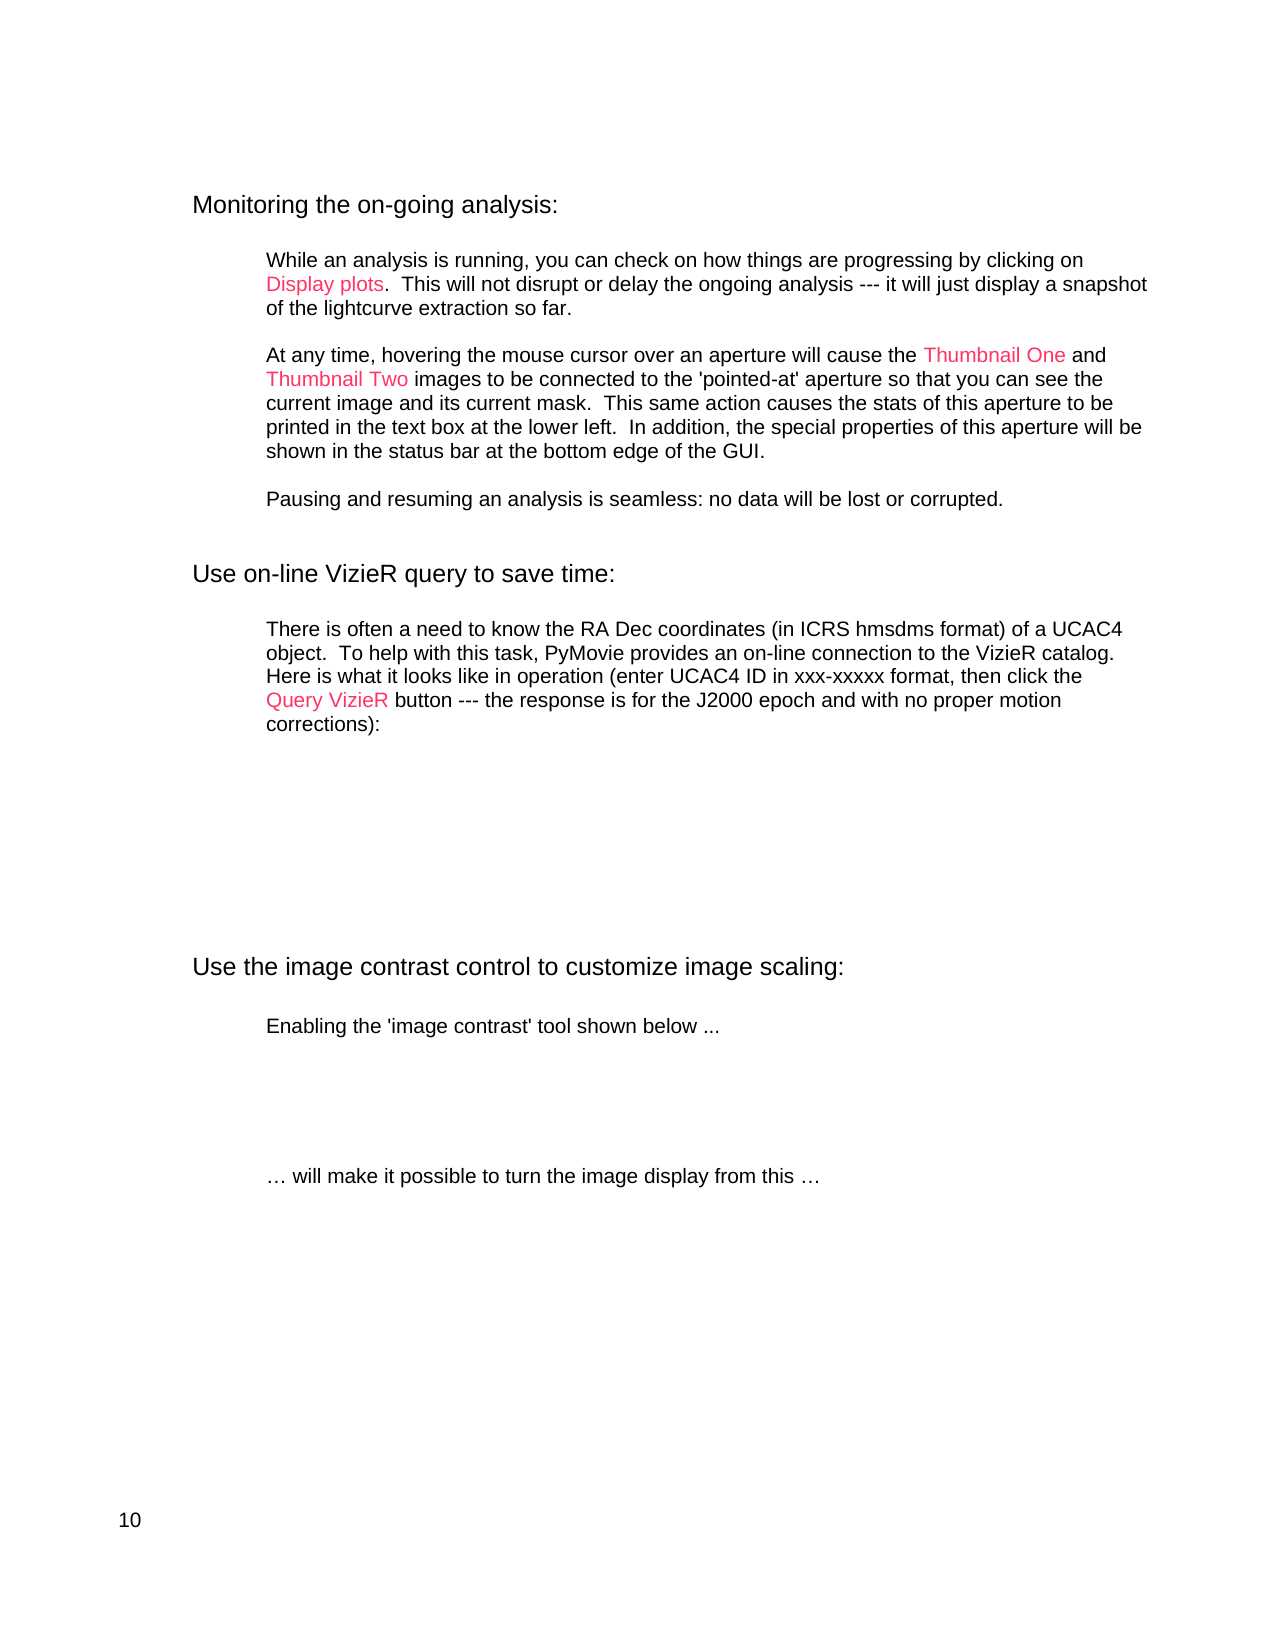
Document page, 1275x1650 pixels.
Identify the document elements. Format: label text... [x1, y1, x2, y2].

text At any time, hovering the mouse cursor over an aperture will cause the Thumbnail One and Thumbnail Two images to be connected to the 'pointed-at' aperture so that you can see the current image and its current mask. This same action causes the stats of this aperture to be printed in the text box at the lower left. In addition, the special properties of this aperture will be shown in the status bar at the bottom edge of the GUI. [266, 343, 1157, 463]
text There is often a need to know the RA Dec coordinates (in ICRS hmsdms format) of a UCAC4 object. To help with this task, PyMovie provides an on-line connection to the VizieR catalog. Here is what it looks like in operation (enter UCAC4 ID in xxx-xxxxx format, then click the Query VizieR button --- the response is for the J2000 epoch and with no proper motion corrections): [266, 616, 1157, 736]
text Monitoring the on-going analysis: [192, 190, 1157, 219]
text Enabling the 'image contrast' tool shown below ... [266, 1014, 1157, 1038]
text Pausing and resuming an analysis is seamless: no data will be lost or corrupted. [266, 487, 1157, 511]
text Use on-line VizieR query to save time: [192, 559, 1157, 588]
text … will make it possible to turn the image display from this … [266, 1164, 1157, 1188]
text While an analysis is running, you can check on how things are progressing by clicking on Display plots. This will not disrupt or delay the ongoing analysis --- it will just display a snapshot of the lightcurve extraction so far. [266, 247, 1157, 319]
text Use the image contrast control to customize image scaling: [192, 952, 1157, 981]
